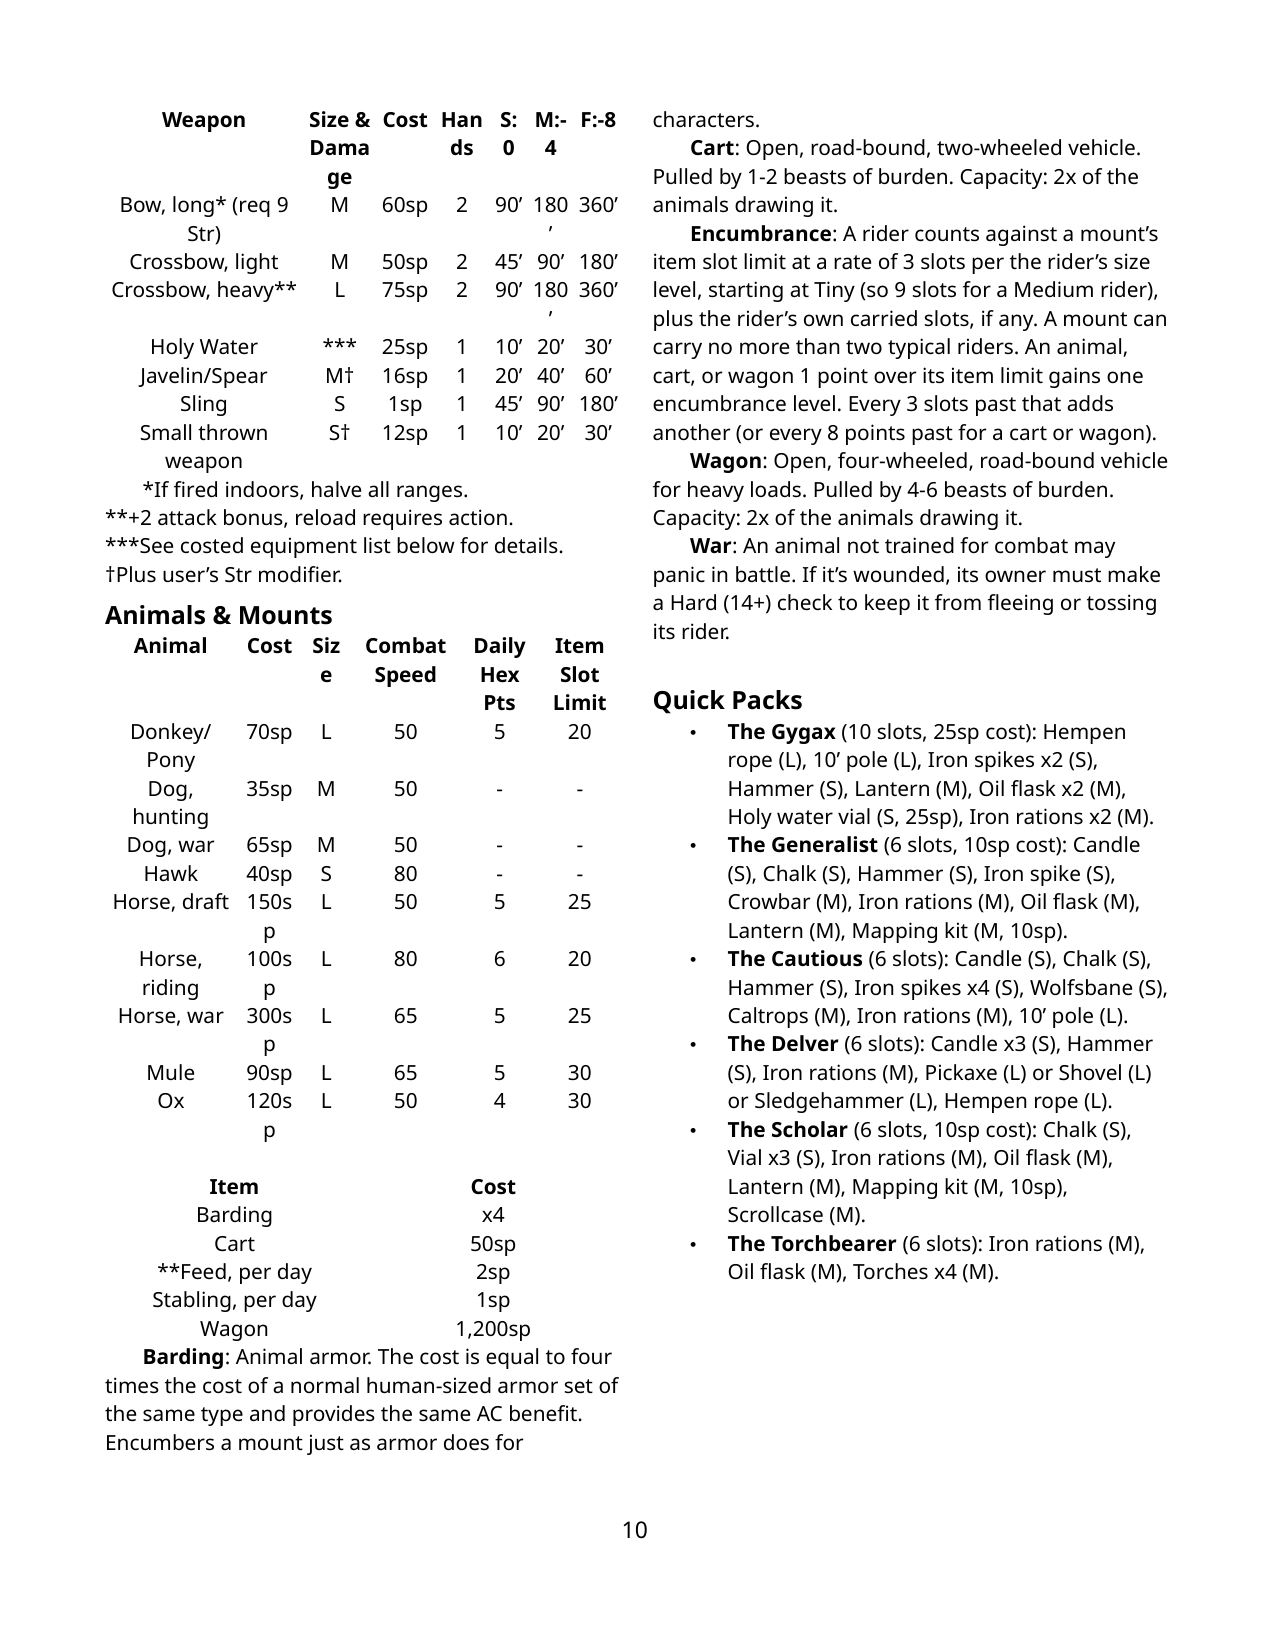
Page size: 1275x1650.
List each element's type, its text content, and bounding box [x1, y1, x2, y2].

list The Gygax (10 slots, 25sp cost): Hempen rope (L), 10’ pole (L), Iron spikes x2 (S), Hammer (S), Lantern (M), Oil flask x2 (M), Holy water vial (S, 25sp), Iron rations x2 (M). [690, 717, 1170, 831]
text *If fired indoors, halve all ranges. **+2 attack bonus, reload requires action. ***See costed equipment list below for details. †Plus user’s Str modifier. [105, 475, 622, 588]
table_cell Small thrown weapon [105, 418, 303, 475]
table_cell 180’ [527, 276, 574, 332]
table_cell 120sp [236, 1086, 303, 1143]
table_cell Dog, war [105, 831, 236, 859]
table_cell 5 [462, 888, 537, 944]
table_header F:-8 [574, 105, 622, 190]
table_cell 5 [462, 1001, 537, 1058]
list The Generalist (6 slots, 10sp cost): Candle (S), Chalk (S), Hammer (S), Iron spike (S), Crowbar (M), Iron rations (M), Oil flask (M), Lantern (M), Mapping kit (M, 10sp). [690, 831, 1170, 944]
table_cell Horse, war [105, 1001, 236, 1058]
table_cell Holy Water [105, 333, 303, 361]
table_cell 50 [350, 888, 462, 944]
table_cell 5 [462, 1058, 537, 1086]
text Encumbrance: A rider counts against a mount’s item slot limit at a rate of 3 slots per the rider’s size level, starting at Tiny (so 9 slots for a Medium rider), plus the rider’s own carried slots, if any. A mount can carry no more than two typical riders. An animal, cart, or wagon 1 point over its item limit gains one encumbrance level. Every 3 slots past that adds another (or every 8 points past for a cart or wagon). [652, 219, 1170, 446]
table_cell 1,200sp [364, 1314, 622, 1342]
table_cell 80 [350, 944, 462, 1001]
table_cell M [303, 247, 377, 276]
table_cell 65sp [236, 831, 303, 859]
table_cell S [303, 389, 377, 418]
text Wagon: Open, four-wheeled, road-bound vehicle for heavy loads. Pulled by 4-6 beasts of burden. Capacity: 2x of the animals drawing it. [652, 446, 1170, 532]
table_cell Donkey/Pony [105, 717, 236, 774]
table_cell 180’ [527, 190, 574, 247]
table_cell **Feed, per day [105, 1257, 364, 1286]
table_cell 60sp [377, 190, 433, 247]
table_cell Crossbow, heavy** [105, 276, 303, 332]
text Barding: Animal armor. The cost is equal to four times the cost of a normal human-sized armor set of the same type and provides the same AC benefit. Encumbers a mount just as armor does for [105, 1342, 622, 1456]
table_cell Sling [105, 389, 303, 418]
table_cell 50sp [377, 247, 433, 276]
list The Delver (6 slots): Candle x3 (S), Hammer (S), Iron rations (M), Pickaxe (L) or Shovel (L) or Sledgehammer (L), Hempen rope (L). [690, 1029, 1170, 1115]
table_cell Stabling, per day [105, 1286, 364, 1314]
table_cell Javelin/Spear [105, 361, 303, 389]
table_cell x4 [364, 1200, 622, 1229]
table_cell 6 [462, 944, 537, 1001]
table_cell 20 [537, 944, 622, 1001]
table_cell 45’ [490, 247, 527, 276]
table_cell L [303, 1086, 349, 1143]
table_cell L [303, 944, 349, 1001]
table_cell 360’ [574, 190, 622, 247]
table_header Cost [377, 105, 433, 190]
table_header Daily Hex Pts [462, 631, 537, 717]
table_cell 80 [350, 859, 462, 887]
table_cell 20 [537, 717, 622, 774]
table_cell 10’ [490, 333, 527, 361]
table_cell 65 [350, 1001, 462, 1058]
table_cell - [462, 859, 537, 887]
table_cell 60’ [574, 361, 622, 389]
table_cell 1sp [377, 389, 433, 418]
table_cell 20’ [490, 361, 527, 389]
list The Torchbearer (6 slots): Iron rations (M), Oil flask (M), Torches x4 (M). [690, 1229, 1170, 1286]
table_header Animal [105, 631, 236, 717]
table_cell 30 [537, 1086, 622, 1143]
table_cell 20’ [527, 418, 574, 475]
table_cell - [537, 831, 622, 859]
table_cell M [303, 774, 349, 831]
table_cell 5 [462, 717, 537, 774]
table_cell 90’ [527, 247, 574, 276]
table_cell Cart [105, 1229, 364, 1257]
table_cell Barding [105, 1200, 364, 1229]
table_cell 40sp [236, 859, 303, 887]
table_cell 65 [350, 1058, 462, 1086]
table_cell Horse, draft [105, 888, 236, 944]
table_cell 25 [537, 1001, 622, 1058]
table_header Weapon [105, 105, 303, 190]
table_cell Hawk [105, 859, 236, 887]
table_cell Wagon [105, 1314, 364, 1342]
table_header Size & Damage [303, 105, 377, 190]
table_cell - [462, 774, 537, 831]
table_cell L [303, 717, 349, 774]
table_cell 40’ [527, 361, 574, 389]
text characters. [652, 105, 1170, 133]
table_header Item Slot Limit [537, 631, 622, 717]
table_cell 35sp [236, 774, 303, 831]
table_cell 16sp [377, 361, 433, 389]
table_cell Dog, hunting [105, 774, 236, 831]
table_cell 30’ [574, 333, 622, 361]
table_cell 360’ [574, 276, 622, 332]
table_cell 100sp [236, 944, 303, 1001]
table_cell 30’ [574, 418, 622, 475]
table_cell 50 [350, 717, 462, 774]
table_cell - [462, 831, 537, 859]
table_cell 90’ [490, 276, 527, 332]
table_cell Bow, long* (req 9 Str) [105, 190, 303, 247]
text Cart: Open, road-bound, two-wheeled vehicle. Pulled by 1-2 beasts of burden. Capacity: 2x of the animals drawing it. [652, 133, 1170, 219]
table_cell 45’ [490, 389, 527, 418]
subtitle Animals & Mounts [105, 597, 622, 631]
table_cell 180’ [574, 247, 622, 276]
table_cell Ox [105, 1086, 236, 1143]
table_cell 150sp [236, 888, 303, 944]
table_header Size [303, 631, 349, 717]
table_cell 30 [537, 1058, 622, 1086]
table_cell 25 [537, 888, 622, 944]
table_cell 180’ [574, 389, 622, 418]
table_cell 25sp [377, 333, 433, 361]
table_header Cost [364, 1172, 622, 1200]
table_cell 50sp [364, 1229, 622, 1257]
table_cell M† [303, 361, 377, 389]
table_cell S [303, 859, 349, 887]
table_cell 12sp [377, 418, 433, 475]
table_cell L [303, 888, 349, 944]
text War: An animal not trained for combat may panic in battle. If it’s wounded, its owner must make a Hard (14+) check to keep it from fleeing or tossing its rider. [652, 532, 1170, 645]
table_cell L [303, 1001, 349, 1058]
table_cell M [303, 831, 349, 859]
table_header Hands [433, 105, 490, 190]
table_cell 90’ [490, 190, 527, 247]
table_cell 1 [433, 333, 490, 361]
table_cell 2 [433, 247, 490, 276]
table_cell 2sp [364, 1257, 622, 1286]
table_cell Mule [105, 1058, 236, 1086]
table_cell L [303, 276, 377, 332]
table_header Cost [236, 631, 303, 717]
table_cell 1sp [364, 1286, 622, 1314]
table_cell 2 [433, 276, 490, 332]
table_header Item [105, 1172, 364, 1200]
table_cell 50 [350, 774, 462, 831]
table_cell Horse, riding [105, 944, 236, 1001]
table_cell Crossbow, light [105, 247, 303, 276]
table_cell - [537, 774, 622, 831]
table_cell - [537, 859, 622, 887]
table_cell 70sp [236, 717, 303, 774]
table_cell 1 [433, 418, 490, 475]
table_cell 1 [433, 361, 490, 389]
table_cell 90sp [236, 1058, 303, 1086]
table_cell 10’ [490, 418, 527, 475]
subtitle Quick Packs [652, 683, 1170, 717]
table_cell S† [303, 418, 377, 475]
table_header S:0 [490, 105, 527, 190]
table_header M:-4 [527, 105, 574, 190]
table_header Combat Speed [350, 631, 462, 717]
table_cell 2 [433, 190, 490, 247]
table_cell M [303, 190, 377, 247]
table_cell L [303, 1058, 349, 1086]
table_cell 90’ [527, 389, 574, 418]
table_cell 50 [350, 831, 462, 859]
table_cell 20’ [527, 333, 574, 361]
table_cell 50 [350, 1086, 462, 1143]
table_cell 300sp [236, 1001, 303, 1058]
list The Cautious (6 slots): Candle (S), Chalk (S), Hammer (S), Iron spikes x4 (S), Wolfsbane (S), Caltrops (M), Iron rations (M), 10’ pole (L). [690, 944, 1170, 1029]
table_cell 75sp [377, 276, 433, 332]
table_cell 4 [462, 1086, 537, 1143]
list The Scholar (6 slots, 10sp cost): Chalk (S), Vial x3 (S), Iron rations (M), Oil flask (M), Lantern (M), Mapping kit (M, 10sp), Scrollcase (M). [690, 1115, 1170, 1229]
table_cell 1 [433, 389, 490, 418]
table_cell *** [303, 333, 377, 361]
